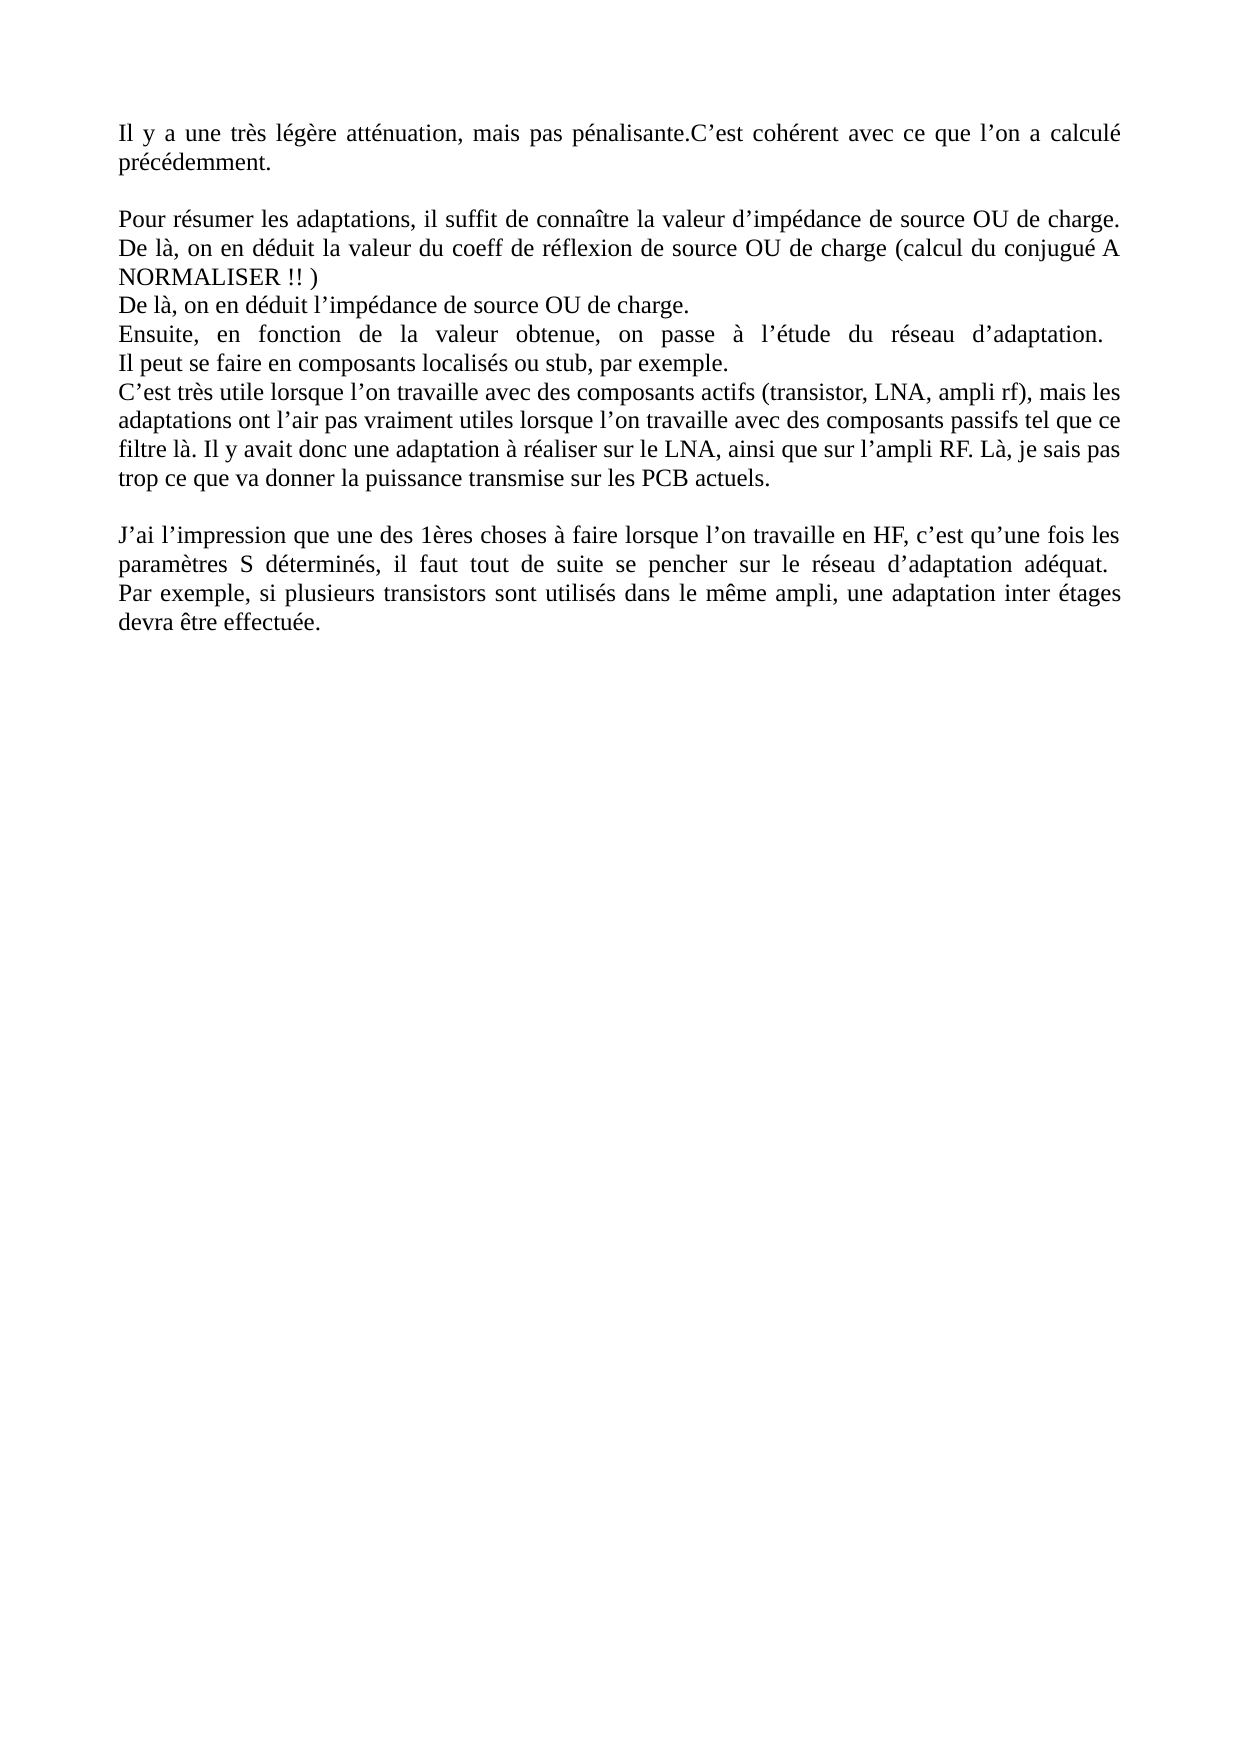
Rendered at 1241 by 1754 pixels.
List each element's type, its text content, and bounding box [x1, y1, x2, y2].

text Il y a une très légère atténuation, mais pas pénalisante.C’est cohérent avec ce que l’on a calculé précédemment. [118, 118, 1122, 176]
text J’ai l’impression que une des 1ères choses à faire lorsque l’on travaille en HF, c’est qu’une fois les paramètres S déterminés, il faut tout de suite se pencher sur le réseau d’adaptation adéquat. Par exemple, si plusieurs transistors sont utilisés dans le même ampli, une adaptation inter étages devra être effectuée. [118, 521, 1122, 636]
text De là, on en déduit l’impédance de source OU de charge. [118, 291, 1122, 319]
text Pour résumer les adaptations, il suffit de connaître la valeur d’impédance de source OU de charge. De là, on en déduit la valeur du coeff de réflexion de source OU de charge (calcul du conjugué A NORMALISER !! ) [118, 204, 1122, 291]
text Ensuite, en fonction de la valeur obtenue, on passe à l’étude du réseau d’adaptation. Il peut se faire en composants localisés ou stub, par exemple. [118, 319, 1122, 377]
text C’est très utile lorsque l’on travaille avec des composants actifs (transistor, LNA, ampli rf), mais les adaptations ont l’air pas vraiment utiles lorsque l’on travaille avec des composants passifs tel que ce filtre là. Il y avait donc une adaptation à réaliser sur le LNA, ainsi que sur l’ampli RF. Là, je sais pas trop ce que va donner la puissance transmise sur les PCB actuels. [118, 377, 1122, 492]
